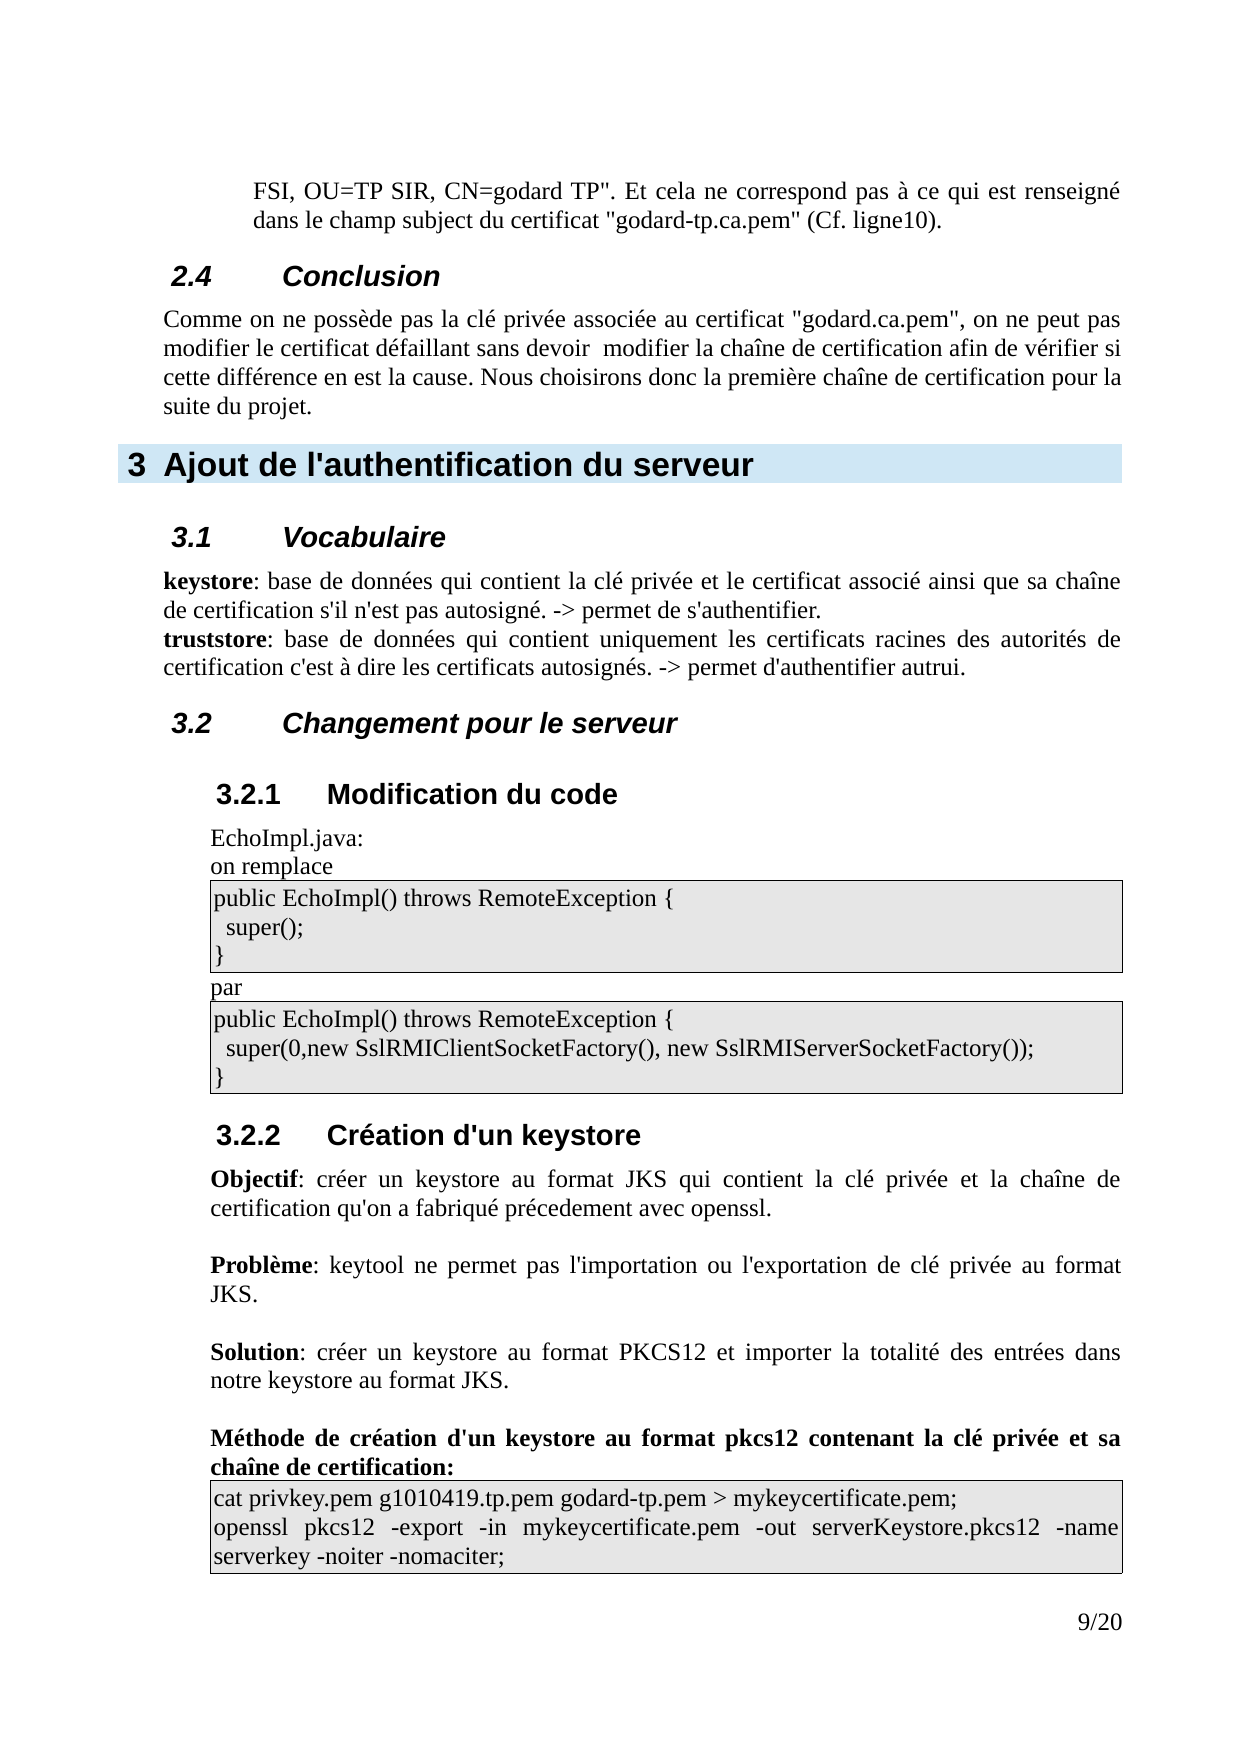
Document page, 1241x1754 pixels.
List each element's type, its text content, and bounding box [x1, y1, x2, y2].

text super(0,new SslRMIClientSocketFactory(), new SslRMIServerSocketFactory()); [211, 1030, 1122, 1059]
subtitle Vocabulaire [163, 520, 1122, 554]
subtitle Ajout de l'authentification du serveur [118, 444, 1122, 483]
text Méthode de création d'un keystore au format pkcs12 contenant la clé privée et sa chaîne de certification: [210, 1423, 1122, 1480]
subtitle Conclusion [163, 259, 1122, 292]
subtitle Modification du code [208, 777, 1122, 810]
text Comme on ne possède pas la clé privée associée au certificat "godard.ca.pem", on ne peut pas modifier le certificat défaillant sans devoir modifier la chaîne de certification afin de vérifier si cette différence en est la cause. Nous choisirons donc la première chaîne de certification pour la suite du projet. [163, 304, 1122, 419]
text public EchoImpl() throws RemoteException { [211, 881, 1122, 909]
text on remplace [210, 851, 1122, 880]
text par [210, 973, 1122, 1001]
text Objectif: créer un keystore au format JKS qui contient la clé privée et la chaîne de certification qu'on a fabriqué précedement avec openssl. [210, 1164, 1122, 1222]
text Solution: créer un keystore au format PKCS12 et importer la totalité des entrées dans notre keystore au format JKS. [210, 1337, 1122, 1394]
text FSI, OU=TP SIR, CN=godard TP". Et cela ne correspond pas à ce qui est renseigné dans le champ subject du certificat "godard-tp.ca.pem" (Cf. ligne10). [253, 176, 1122, 234]
subtitle Changement pour le serveur [163, 706, 1122, 739]
text cat privkey.pem g1010419.tp.pem godard-tp.pem > mykeycertificate.pem; [211, 1481, 1122, 1509]
text openssl pkcs12 -export -in mykeycertificate.pem -out serverKeystore.pkcs12 -name serverkey -noiter -nomaciter; [211, 1509, 1122, 1573]
text Problème: keytool ne permet pas l'importation ou l'exportation de clé privée au format JKS. [210, 1250, 1122, 1308]
subtitle Création d'un keystore [208, 1118, 1122, 1152]
text keystore: base de données qui contient la clé privée et le certificat associé ainsi que sa chaîne de certification s'il n'est pas autosigné. -> permet de s'authentifier. [163, 566, 1122, 624]
text } [211, 1059, 1122, 1093]
text truststore: base de données qui contient uniquement les certificats racines des autorités de certification c'est à dire les certificats autosignés. -> permet d'authentifier autrui. [163, 624, 1122, 681]
text EchoImpl.java: [210, 823, 1122, 851]
text public EchoImpl() throws RemoteException { [211, 1002, 1122, 1030]
text } [211, 938, 1122, 972]
text super(); [211, 909, 1122, 938]
